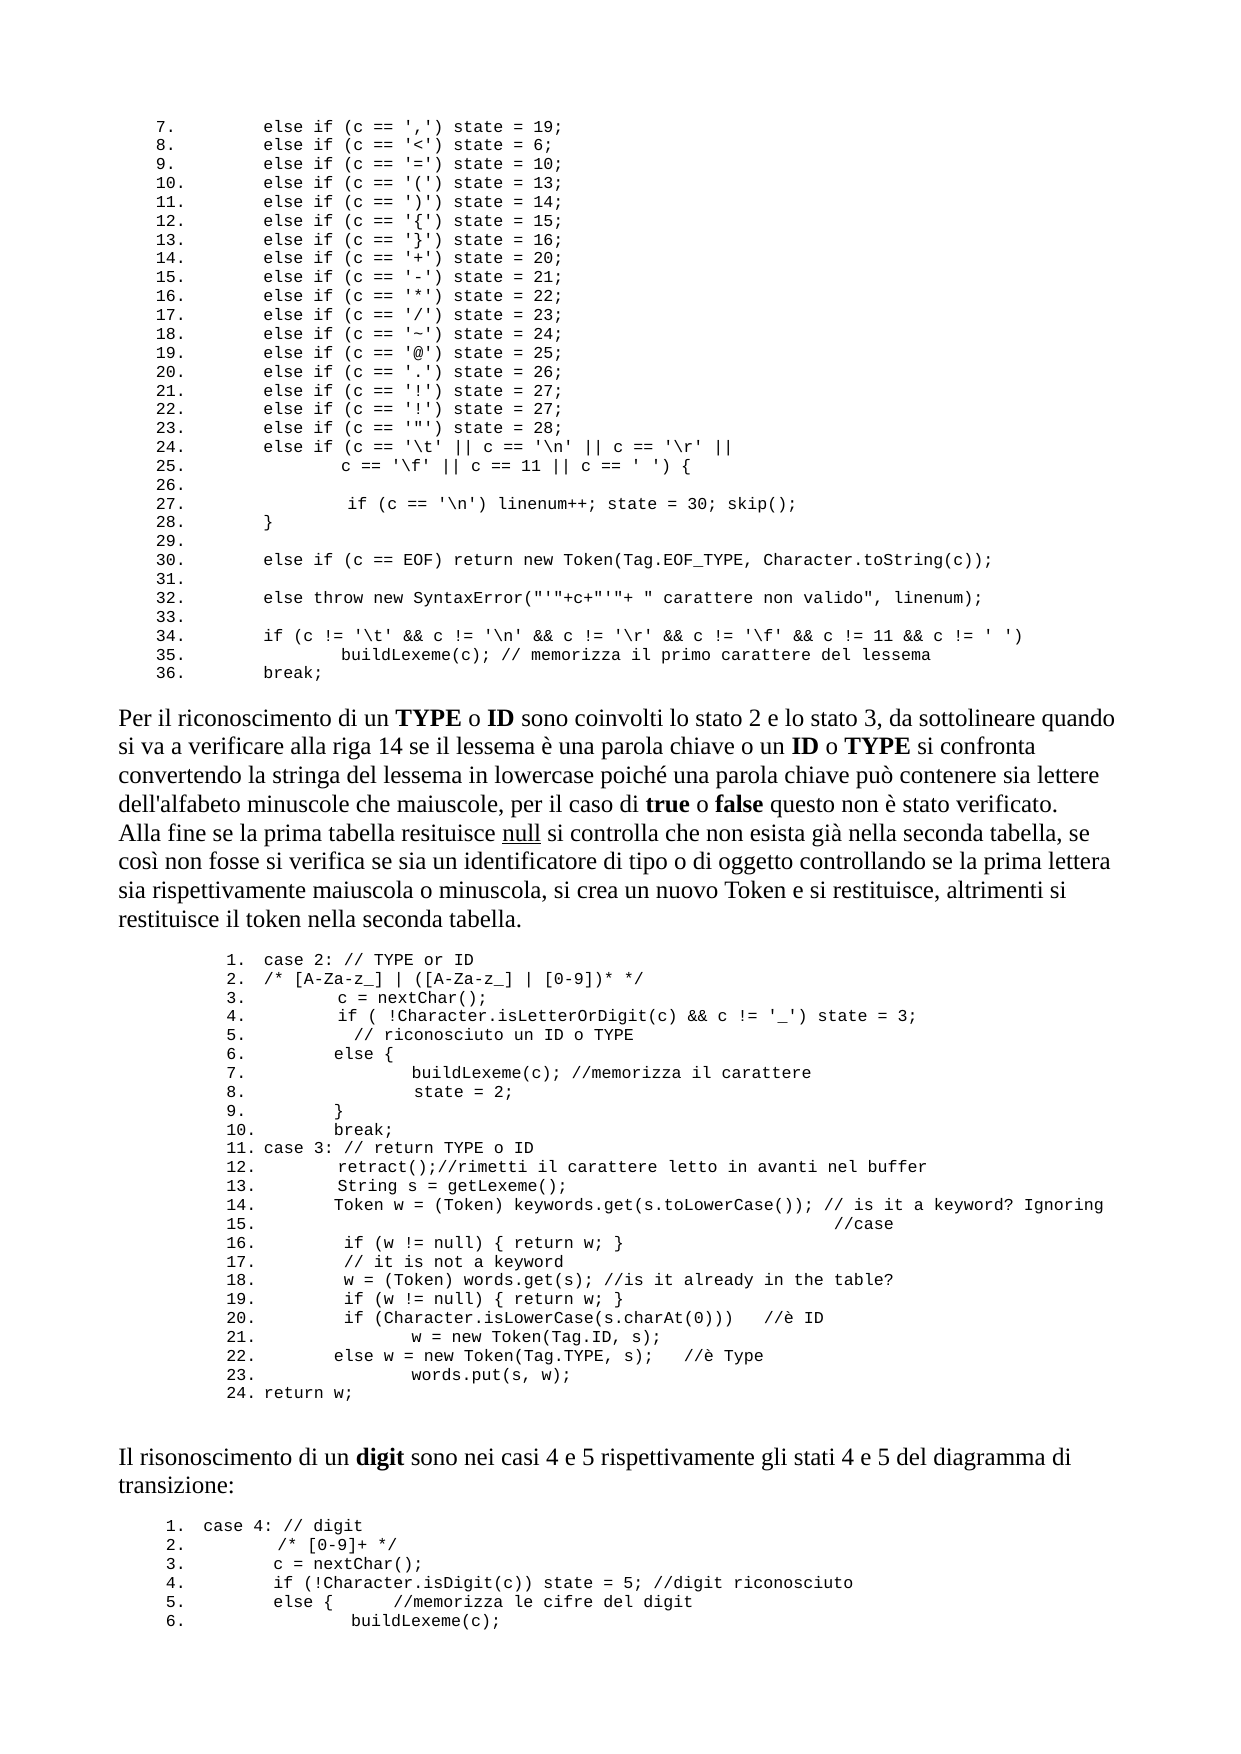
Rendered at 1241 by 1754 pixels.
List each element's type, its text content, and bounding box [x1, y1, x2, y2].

text Alla fine se la prima tabella resituisce null si controlla che non esista già nella seconda tabella, se così non fosse si verifica se sia un identificatore di tipo o di oggetto controllando se la prima lettera sia rispettivamente maiuscola o minuscola, si crea un nuovo Token e si restituisce, altrimenti si restituisce il token nella seconda tabella. [118, 818, 1122, 933]
list else if (c == '\t' || c == '\n' || c == '\r' || [156, 439, 1122, 457]
list else if (c == '~') state = 24; [156, 326, 1122, 344]
text Per il riconoscimento di un TYPE o ID sono coinvolti lo stato 2 e lo stato 3, da sottolineare quando si va a verificare alla riga 14 se il lessema è una parola chiave o un ID o TYPE si confronta convertendo la stringa del lessema in lowercase poiché una parola chiave può contenere sia lettere dell'alfabeto minuscole che maiuscole, per il caso di true o false questo non è stato verificato. [118, 703, 1122, 818]
list if (c != '\t' && c != '\n' && c != '\r' && c != '\f' && c != 11 && c != ' ') [156, 627, 1122, 646]
list else if (c == '=') state = 10; [156, 156, 1122, 175]
list else if (c == '(') state = 13; [156, 175, 1122, 193]
list else { //memorizza le cifre del digit [166, 1593, 1122, 1612]
list /* [0-9]+ */ [166, 1537, 1122, 1556]
list else if (c == '/') state = 23; [156, 307, 1122, 326]
list else if (c == ')') state = 14; [156, 193, 1122, 212]
list else if (c == '.') state = 26; [156, 363, 1122, 382]
list case 3: // return TYPE o ID [226, 1140, 1122, 1159]
list else if (c == '!') state = 27; [156, 382, 1122, 401]
text Il risonoscimento di un digit sono nei casi 4 e 5 rispettivamente gli stati 4 e 5 del diagramma di transizione: [118, 1442, 1122, 1499]
list else if (c == '@') state = 25; [156, 344, 1122, 363]
list else if (c == '}') state = 16; [156, 231, 1122, 250]
list state = 2; [226, 1083, 1122, 1102]
list break; [156, 665, 1122, 684]
list else if (c == '{') state = 15; [156, 212, 1122, 231]
list buildLexeme(c); // memorizza il primo carattere del lessema [156, 646, 1122, 665]
list Token w = (Token) keywords.get(s.toLowerCase()); // is it a keyword? Ignoring [226, 1197, 1122, 1215]
list w = new Token(Tag.ID, s); [226, 1328, 1122, 1347]
list else { [226, 1046, 1122, 1064]
list buildLexeme(c); //memorizza il carattere [226, 1064, 1122, 1083]
list else if (c == '-') state = 21; [156, 269, 1122, 288]
list if (c == '\n') linenum++; state = 30; skip(); [156, 495, 1122, 514]
list } [226, 1102, 1122, 1121]
list words.put(s, w); [226, 1366, 1122, 1385]
list else if (c == '+') state = 20; [156, 250, 1122, 269]
list else if (c == EOF) return new Token(Tag.EOF_TYPE, Character.toString(c)); [156, 552, 1122, 571]
list /* [A-Za-z_] | ([A-Za-z_] | [0-9])* */ [226, 970, 1122, 989]
list c = nextChar(); [166, 1556, 1122, 1574]
list c == '\f' || c == 11 || c == ' ') { [156, 457, 1122, 476]
list if (!Character.isDigit(c)) state = 5; //digit riconosciuto [166, 1574, 1122, 1593]
list w = (Token) words.get(s); //is it already in the table? [226, 1272, 1122, 1291]
list c = nextChar(); [226, 989, 1122, 1008]
list else throw new SyntaxError("'"+c+"'"+ " carattere non valido", linenum); [156, 589, 1122, 608]
list // riconosciuto un ID o TYPE [226, 1027, 1122, 1046]
list case 4: // digit [166, 1518, 1122, 1537]
list String s = getLexeme(); [226, 1178, 1122, 1197]
list if (Character.isLowerCase(s.charAt(0))) //è ID [226, 1310, 1122, 1328]
list if (w != null) { return w; } [226, 1234, 1122, 1253]
list else if (c == '<') state = 6; [156, 137, 1122, 156]
list else if (c == '!') state = 27; [156, 401, 1122, 420]
list case 2: // TYPE or ID [226, 951, 1122, 970]
list else if (c == '*') state = 22; [156, 288, 1122, 307]
list else if (c == '"') state = 28; [156, 420, 1122, 439]
list else w = new Token(Tag.TYPE, s); //è Type [226, 1347, 1122, 1366]
list retract();//rimetti il carattere letto in avanti nel buffer [226, 1159, 1122, 1178]
list } [156, 514, 1122, 533]
list else if (c == ',') state = 19; [156, 118, 1122, 137]
list //case [226, 1215, 1122, 1234]
list if (w != null) { return w; } [226, 1291, 1122, 1310]
list if ( !Character.isLetterOrDigit(c) && c != '_') state = 3; [226, 1008, 1122, 1027]
list return w; [226, 1385, 1122, 1404]
list break; [226, 1121, 1122, 1140]
list buildLexeme(c); [166, 1612, 1122, 1631]
list // it is not a keyword [226, 1253, 1122, 1272]
